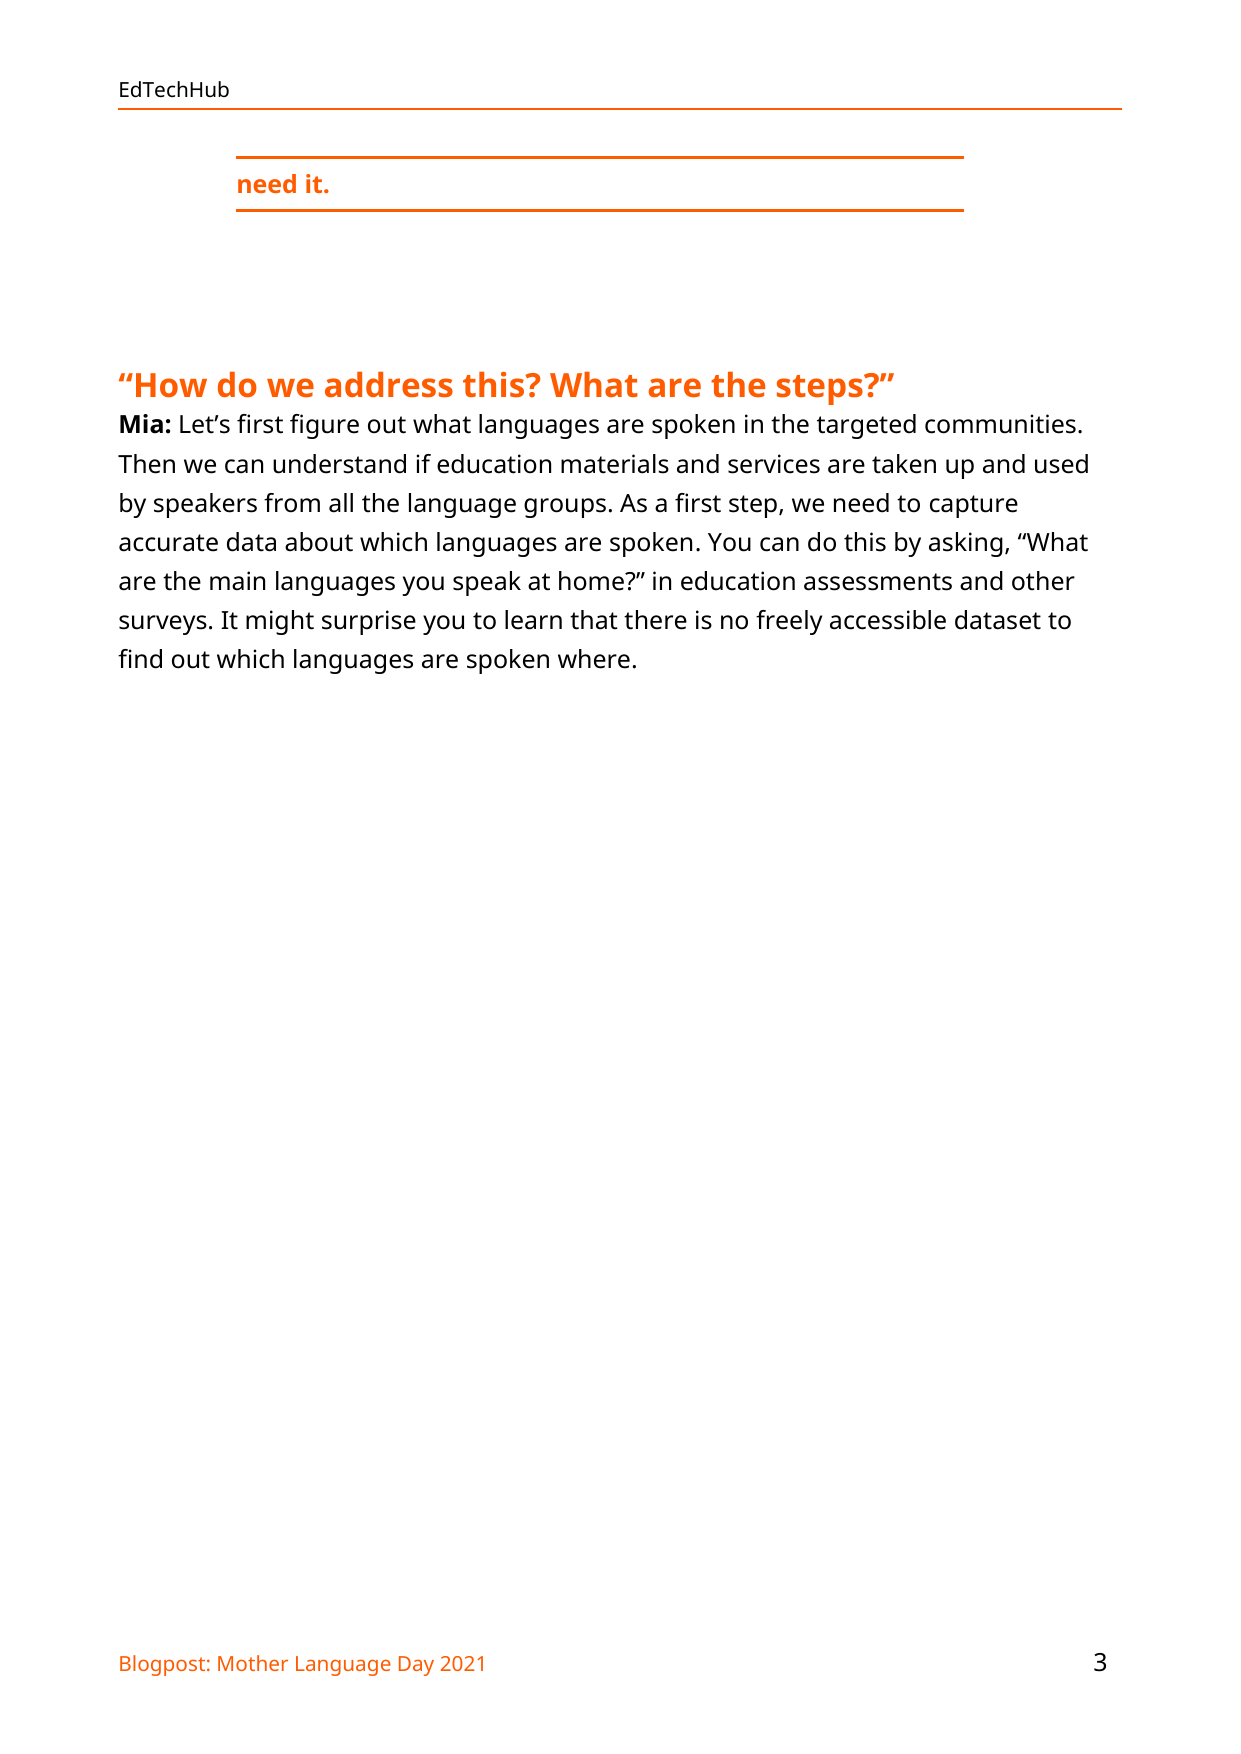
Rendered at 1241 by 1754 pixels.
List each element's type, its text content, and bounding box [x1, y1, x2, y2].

text Mia: Let’s first figure out what languages are spoken in the targeted communities. Then we can understand if education materials and services are taken up and used by speakers from all the language groups. As a first step, we need to capture accurate data about which languages are spoken. You can do this by asking, “What are the main languages you speak at home?” in education assessments and other surveys. It might surprise you to learn that there is no freely accessible dataset to find out which languages are spoken where. [118, 407, 1122, 676]
subtitle “How do we address this? What are the steps?” [118, 362, 1122, 407]
table_header need it. [118, 118, 1122, 233]
